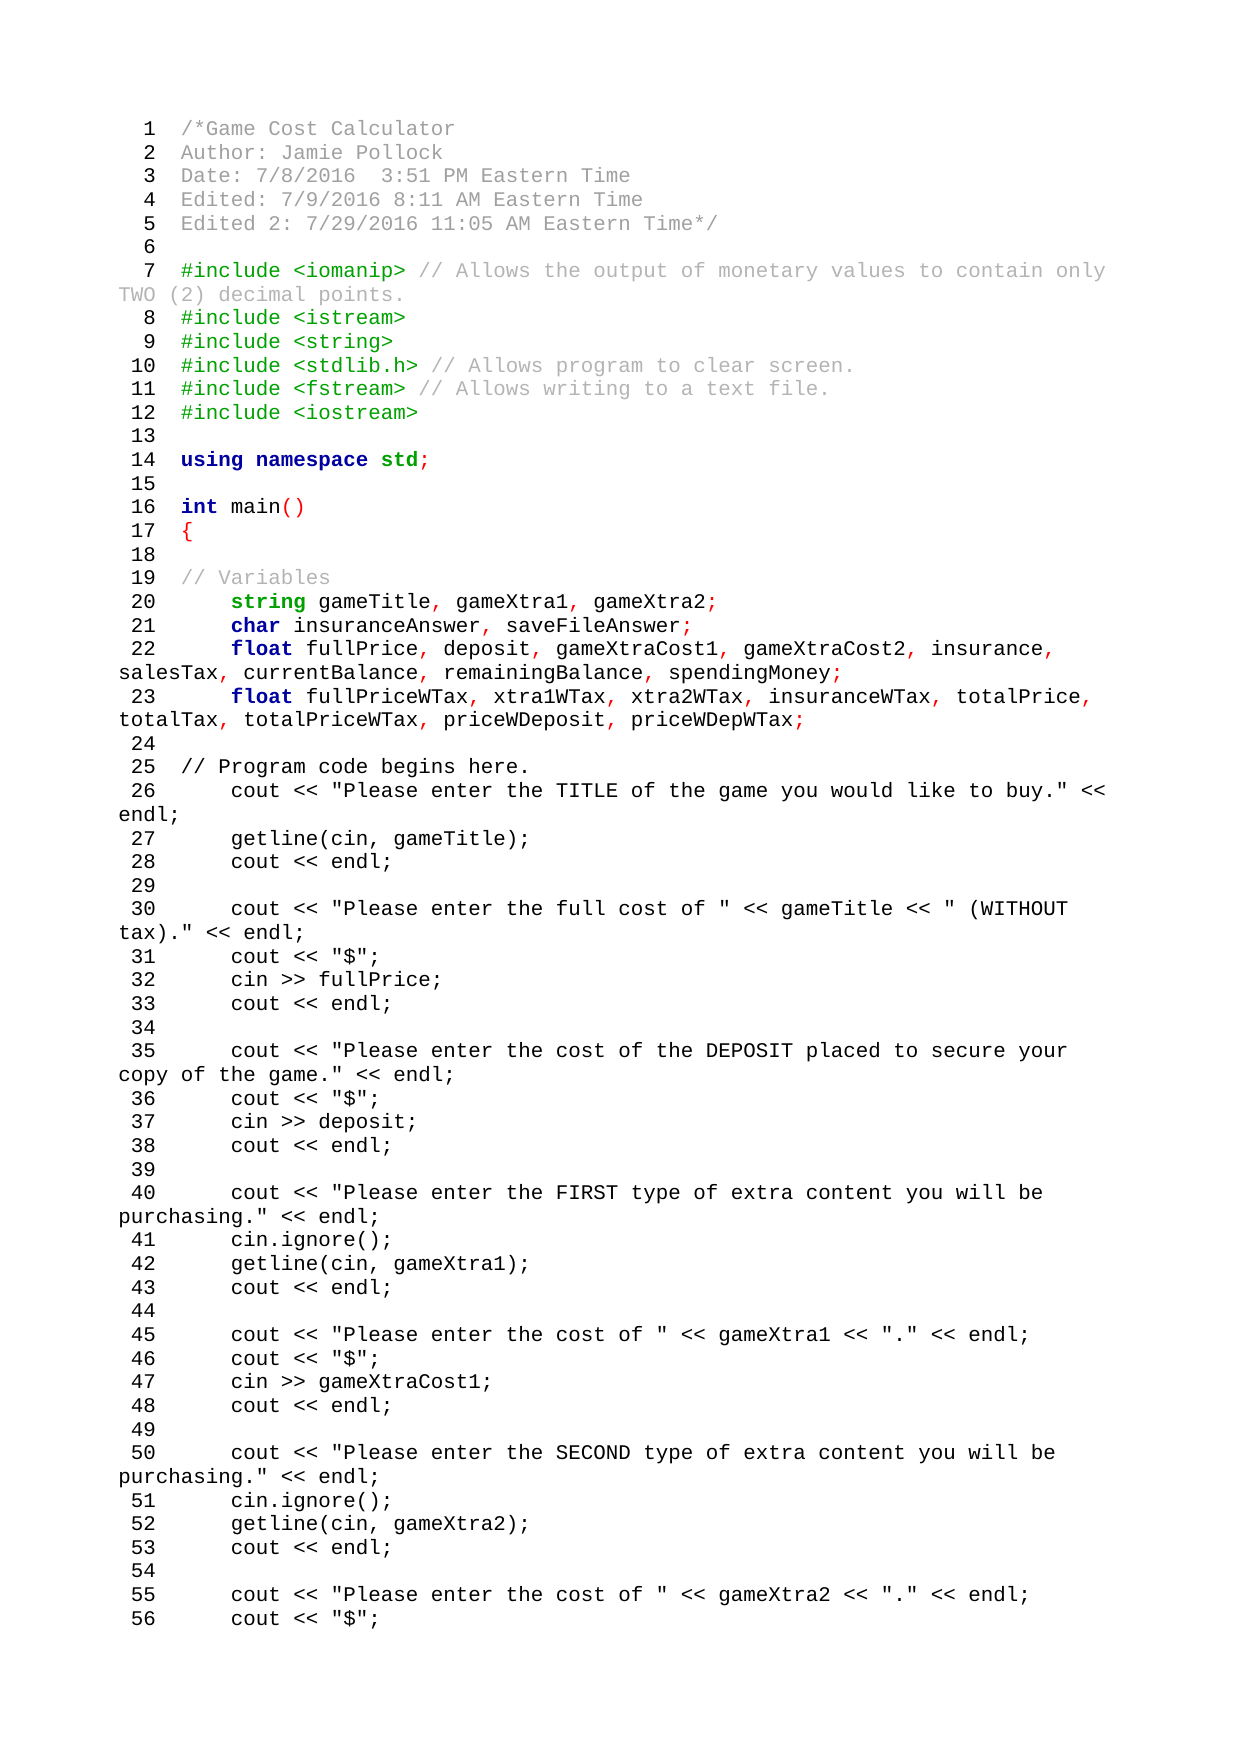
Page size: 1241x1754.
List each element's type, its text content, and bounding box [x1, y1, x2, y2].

subtitle 33 cout << endl; [118, 993, 1122, 1017]
subtitle 1 /*Game Cost Calculator [118, 118, 1122, 142]
subtitle 37 cin >> deposit; [118, 1111, 1122, 1135]
subtitle 56 cout << "$"; [118, 1608, 1122, 1631]
subtitle 35 cout << "Please enter the cost of the DEPOSIT placed to secure your copy of the game." << endl; [118, 1040, 1122, 1088]
subtitle 24 [118, 733, 1122, 757]
subtitle 45 cout << "Please enter the cost of " << gameXtra1 << "." << endl; [118, 1324, 1122, 1348]
subtitle 29 [118, 875, 1122, 898]
subtitle 20 string gameTitle, gameXtra1, gameXtra2; [706, 591, 1122, 615]
subtitle 10 #include <stdlib.h> // Allows program to clear screen. [118, 354, 1122, 378]
subtitle 41 cin.ignore(); [118, 1229, 1122, 1253]
subtitle 4 Edited: 7/9/2016 8:11 AM Eastern Time [118, 189, 1122, 213]
subtitle 30 cout << "Please enter the full cost of " << gameTitle << " (WITHOUT tax)." << endl; [118, 898, 1122, 946]
subtitle 46 cout << "$"; [118, 1348, 1122, 1371]
subtitle 22 float fullPrice, deposit, gameXtraCost1, gameXtraCost2, insurance, salesTax, currentBalance, remainingBalance, spendingMoney; [118, 638, 306, 686]
subtitle 15 [118, 473, 1122, 496]
subtitle 13 [118, 426, 1122, 449]
subtitle 20 string gameTitle, gameXtra1, gameXtra2; [118, 591, 318, 615]
subtitle 49 [118, 1419, 1122, 1442]
subtitle 38 cout << endl; [118, 1135, 1122, 1158]
subtitle 51 cin.ignore(); [118, 1489, 1122, 1513]
subtitle 8 #include <istream> [118, 307, 1122, 331]
subtitle 40 cout << "Please enter the FIRST type of extra content you will be purchasing." << endl; [118, 1182, 1122, 1229]
subtitle 28 cout << endl; [118, 851, 1122, 875]
subtitle 11 #include <fstream> // Allows writing to a text file. [118, 378, 1122, 402]
subtitle 16 int main() [118, 496, 231, 520]
subtitle 2 Author: Jamie Pollock [118, 142, 1122, 165]
subtitle 54 [118, 1561, 1122, 1584]
subtitle 47 cin >> gameXtraCost1; [118, 1371, 1122, 1395]
subtitle 23 float fullPriceWTax, xtra1WTax, xtra2WTax, insuranceWTax, totalPrice, totalTax, totalPriceWTax, priceWDeposit, priceWDepWTax; [793, 686, 1122, 733]
subtitle 31 cout << "$"; [118, 946, 1122, 969]
subtitle 27 getline(cin, gameTitle); [118, 827, 1122, 851]
subtitle 14 using namespace std; [118, 449, 1122, 473]
subtitle 17 { [118, 520, 1122, 544]
subtitle 55 cout << "Please enter the cost of " << gameXtra2 << "." << endl; [118, 1584, 1122, 1608]
subtitle 7 #include <iomanip> // Allows the output of monetary values to contain only TWO (2) decimal points. [118, 260, 1122, 307]
subtitle 52 getline(cin, gameXtra2); [118, 1513, 1122, 1537]
subtitle 53 cout << endl; [118, 1537, 1122, 1561]
subtitle 25 // Program code begins here. [118, 757, 1122, 780]
subtitle 9 #include <string> [118, 331, 1122, 354]
subtitle 44 [118, 1300, 1122, 1324]
subtitle 21 char insuranceAnswer, saveFileAnswer; [681, 615, 1122, 638]
subtitle 21 char insuranceAnswer, saveFileAnswer; [118, 615, 293, 638]
subtitle 26 cout << "Please enter the TITLE of the game you would like to buy." << endl; [118, 780, 1122, 827]
subtitle 42 getline(cin, gameXtra1); [118, 1253, 1122, 1277]
subtitle 5 Edited 2: 7/29/2016 11:05 AM Eastern Time*/ [118, 213, 1122, 236]
subtitle 6 [118, 236, 1122, 260]
subtitle 12 #include <iostream> [118, 402, 1122, 426]
subtitle 23 float fullPriceWTax, xtra1WTax, xtra2WTax, insuranceWTax, totalPrice, totalTax, totalPriceWTax, priceWDeposit, priceWDepWTax; [118, 686, 306, 733]
subtitle 48 cout << endl; [118, 1395, 1122, 1419]
subtitle 18 [118, 544, 1122, 567]
subtitle 43 cout << endl; [118, 1277, 1122, 1300]
subtitle 50 cout << "Please enter the SECOND type of extra content you will be purchasing." << endl; [118, 1442, 1122, 1489]
subtitle 16 int main() [281, 496, 1122, 520]
subtitle 19 // Variables [118, 567, 1122, 591]
subtitle 34 [118, 1017, 1122, 1040]
subtitle 36 cout << "$"; [118, 1088, 1122, 1111]
subtitle 39 [118, 1158, 1122, 1182]
subtitle 32 cin >> fullPrice; [118, 969, 1122, 993]
subtitle 3 Date: 7/8/2016 3:51 PM Eastern Time [118, 165, 1122, 189]
subtitle 22 float fullPrice, deposit, gameXtraCost1, gameXtraCost2, insurance, salesTax, currentBalance, remainingBalance, spendingMoney; [831, 638, 1122, 686]
